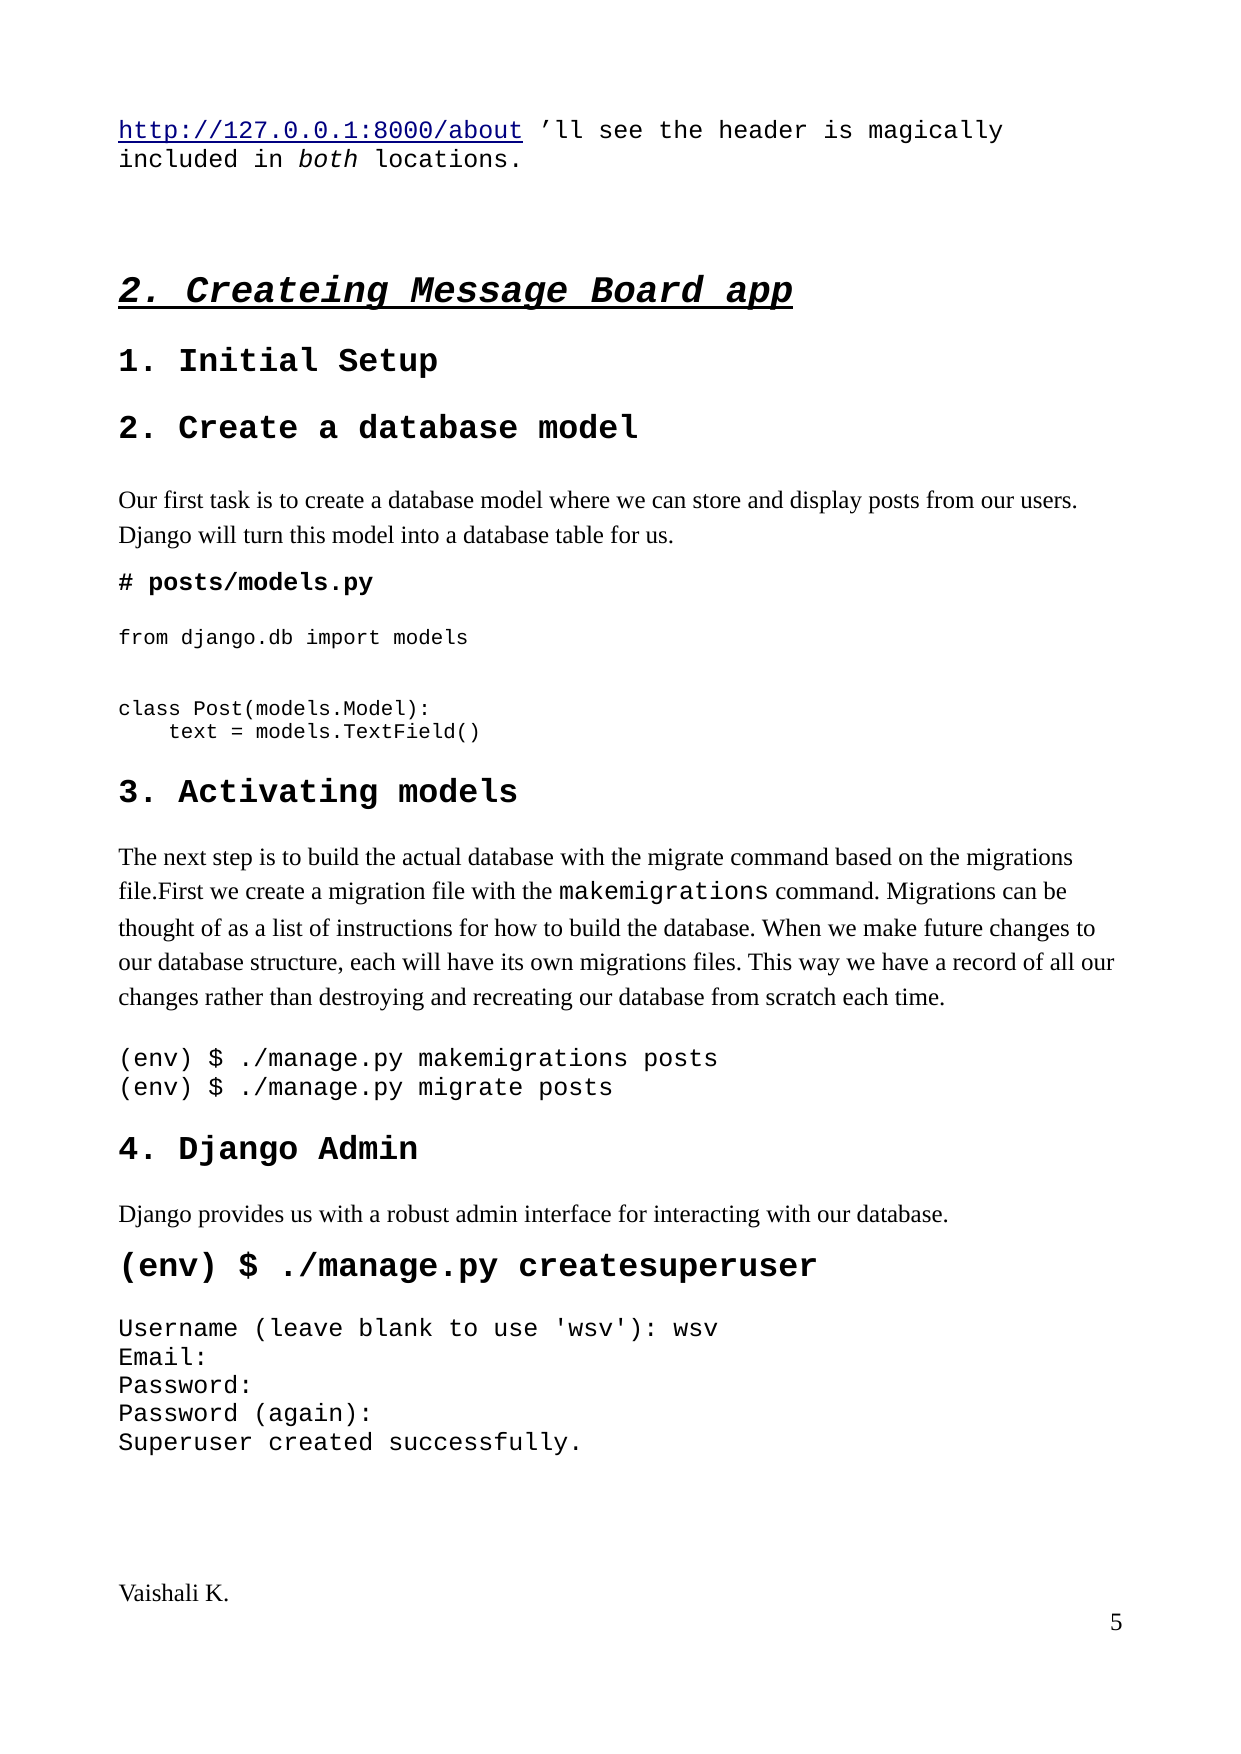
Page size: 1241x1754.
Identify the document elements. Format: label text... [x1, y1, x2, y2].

text (env) $ ./manage.py migrate posts [118, 1074, 1122, 1103]
text The next step is to build the actual database with the migrate command based on the migrations file.First we create a migration file with the makemigrations command. Migrations can be thought of as a list of instructions for how to build the database. When we make future changes to our database structure, each will have its own migrations files. This way we have a record of all our changes rather than destroying and recreating our database from scratch each time. [118, 842, 1122, 1011]
text text = models.TextField() [118, 722, 1122, 745]
text class Post(models.Model): [118, 698, 1122, 722]
text # posts/models.py [118, 569, 1122, 597]
text Email: [118, 1344, 1122, 1372]
text Superuser created successfully. [118, 1429, 1122, 1457]
text Password (again): [118, 1401, 1122, 1429]
subtitle 2. Createing Message Board app [118, 272, 1122, 314]
text from django.db import models [118, 627, 1122, 651]
subtitle 1. Initial Setup [118, 343, 1122, 381]
subtitle 3. Activating models [118, 775, 1122, 812]
text 2. Create a database model [118, 411, 1122, 449]
text Django provides us with a robust admin interface for interacting with our database. [118, 1199, 1122, 1228]
text (env) $ ./manage.py createsuperuser [118, 1248, 1122, 1286]
text http://127.0.0.1:8000/about ’ll see the header is magically included in both locations. [118, 118, 1122, 175]
text Password: [118, 1372, 1122, 1401]
text Our first task is to create a database model where we can store and display posts from our users. Django will turn this model into a database table for us. [118, 486, 1122, 549]
subtitle 4. Django Admin [118, 1132, 1122, 1170]
text (env) $ ./manage.py makemigrations posts [118, 1046, 1122, 1074]
text Username (leave blank to use 'wsv'): wsv [118, 1316, 1122, 1344]
